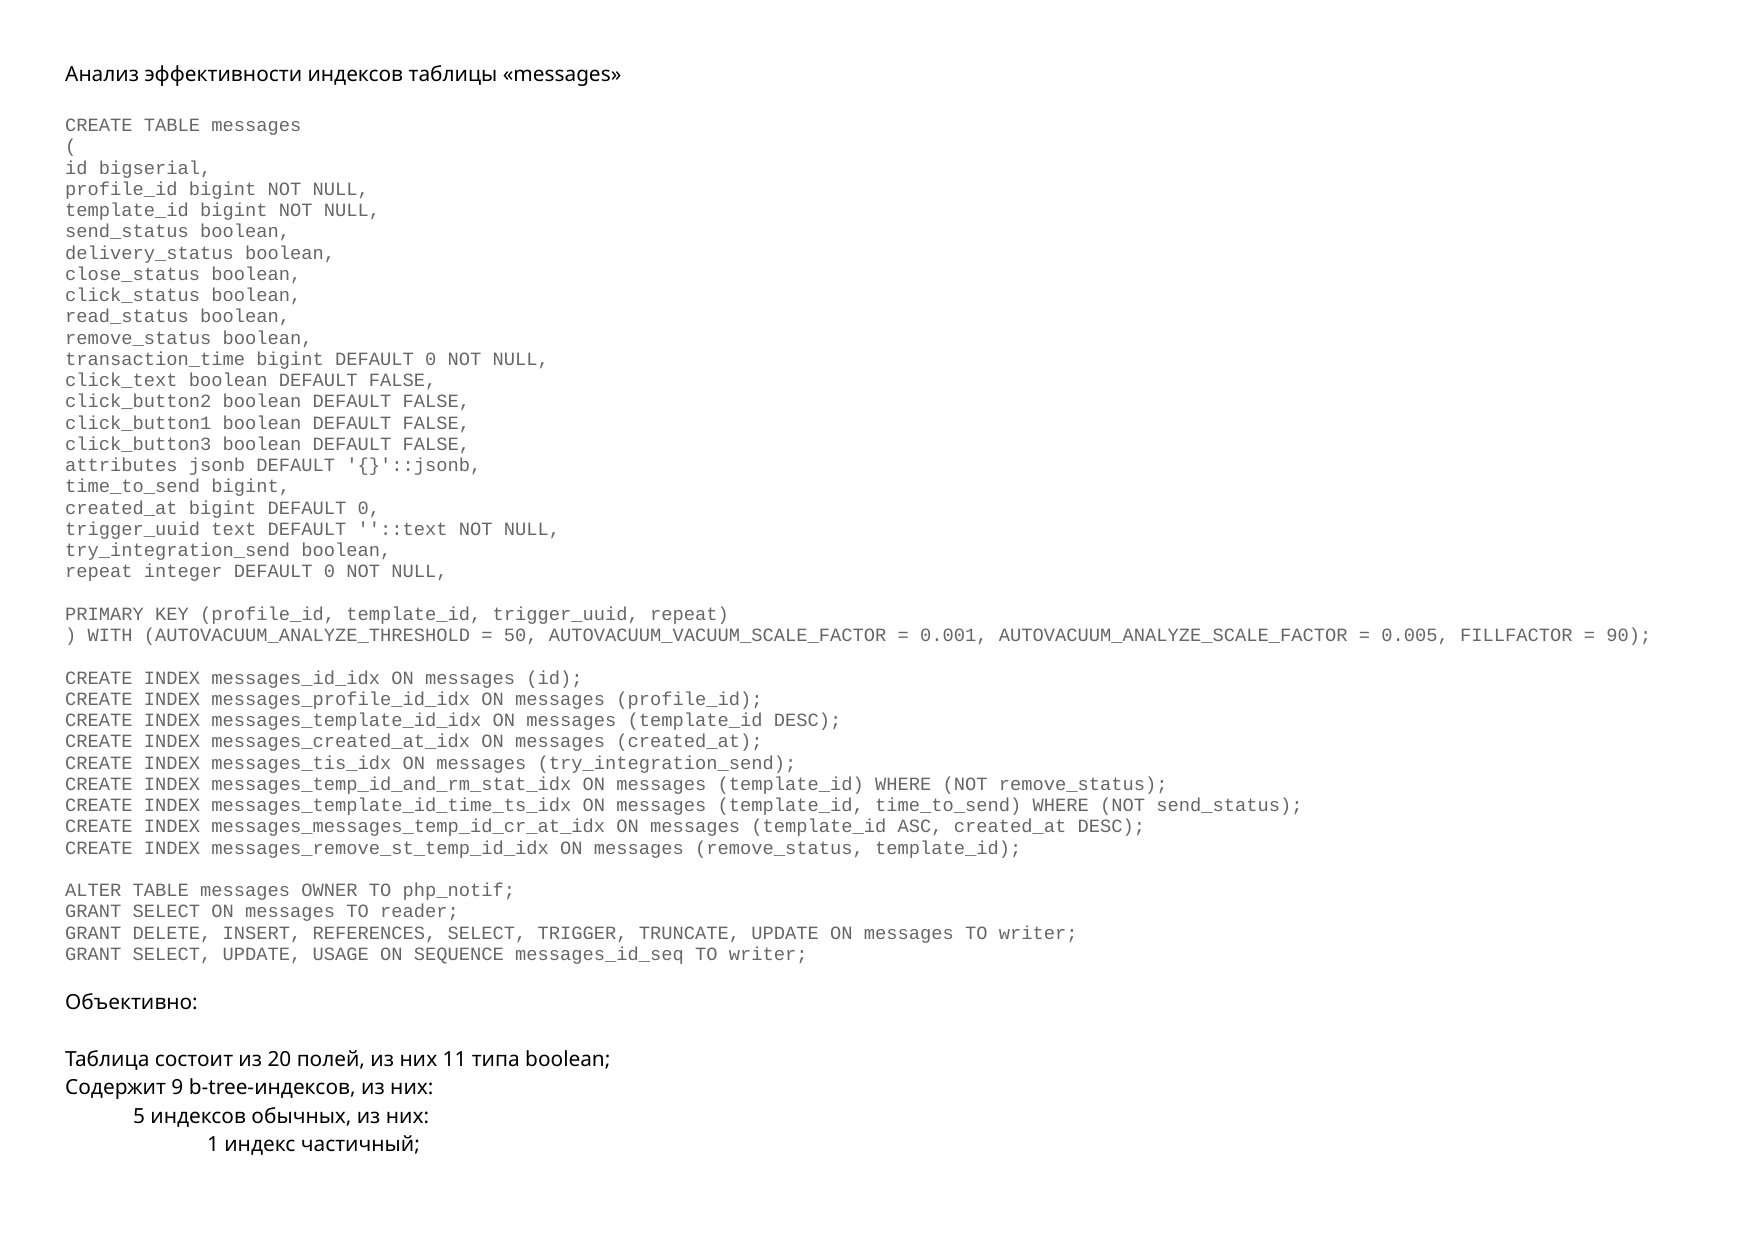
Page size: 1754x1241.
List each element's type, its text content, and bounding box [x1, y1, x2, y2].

text ) WITH (AUTOVACUUM_ANALYZE_THRESHOLD = 50, AUTOVACUUM_VACUUM_SCALE_FACTOR = 0.001, AUTOVACUUM_ANALYZE_SCALE_FACTOR = 0.005, FILLFACTOR = 90); [59, 626, 1695, 647]
text repeat integer DEFAULT 0 NOT NULL, [59, 562, 1695, 583]
text 1 индекс частичный; [59, 1129, 1695, 1158]
text GRANT DELETE, INSERT, REFERENCES, SELECT, TRIGGER, TRUNCATE, UPDATE ON messages TO writer; [59, 923, 1695, 945]
text CREATE TABLE messages [59, 116, 1695, 137]
text CREATE INDEX messages_messages_temp_id_cr_at_idx ON messages (template_id ASC, created_at DESC); [59, 817, 1695, 838]
text id bigserial, [59, 158, 1695, 180]
text Таблица состоит из 20 полей, из них 11 типа boolean; [59, 1044, 1695, 1072]
text click_button1 boolean DEFAULT FALSE, [59, 413, 1695, 435]
text attributes jsonb DEFAULT '{}'::jsonb, [59, 456, 1695, 477]
text CREATE INDEX messages_temp_id_and_rm_stat_idx ON messages (template_id) WHERE (NOT remove_status); [59, 775, 1695, 796]
text remove_status boolean, [59, 328, 1695, 350]
text CREATE INDEX messages_remove_st_temp_id_idx ON messages (remove_status, template_id); [59, 838, 1695, 860]
text delivery_status boolean, [59, 243, 1695, 265]
text template_id bigint NOT NULL, [59, 201, 1695, 222]
text transaction_time bigint DEFAULT 0 NOT NULL, [59, 350, 1695, 371]
text Объективно: [59, 987, 1695, 1016]
text CREATE INDEX messages_tis_idx ON messages (try_integration_send); [59, 753, 1695, 775]
text GRANT SELECT, UPDATE, USAGE ON SEQUENCE messages_id_seq TO writer; [59, 945, 1695, 966]
text try_integration_send boolean, [59, 541, 1695, 562]
text click_text boolean DEFAULT FALSE, [59, 371, 1695, 392]
text click_button3 boolean DEFAULT FALSE, [59, 435, 1695, 456]
text GRANT SELECT ON messages TO reader; [59, 902, 1695, 923]
text 5 индексов обычных, из них: [59, 1101, 1695, 1129]
text Содержит 9 b-tree-индексов, из них: [59, 1072, 1695, 1101]
text send_status boolean, [59, 222, 1695, 243]
text time_to_send bigint, [59, 477, 1695, 498]
text click_status boolean, [59, 286, 1695, 307]
text profile_id bigint NOT NULL, [59, 180, 1695, 201]
text CREATE INDEX messages_id_idx ON messages (id); [59, 668, 1695, 690]
text CREATE INDEX messages_template_id_idx ON messages (template_id DESC); [59, 711, 1695, 732]
text ( [59, 137, 1695, 158]
text Анализ эффективности индексов таблицы «messages» [59, 59, 1695, 87]
text read_status boolean, [59, 307, 1695, 328]
text CREATE INDEX messages_template_id_time_ts_idx ON messages (template_id, time_to_send) WHERE (NOT send_status); [59, 796, 1695, 817]
text CREATE INDEX messages_profile_id_idx ON messages (profile_id); [59, 690, 1695, 711]
text click_button2 boolean DEFAULT FALSE, [59, 392, 1695, 413]
text created_at bigint DEFAULT 0, [59, 498, 1695, 520]
text PRIMARY KEY (profile_id, template_id, trigger_uuid, repeat) [59, 605, 1695, 626]
text trigger_uuid text DEFAULT ''::text NOT NULL, [59, 520, 1695, 541]
text CREATE INDEX messages_created_at_idx ON messages (created_at); [59, 732, 1695, 753]
text close_status boolean, [59, 265, 1695, 286]
text ALTER TABLE messages OWNER TO php_notif; [59, 881, 1695, 902]
